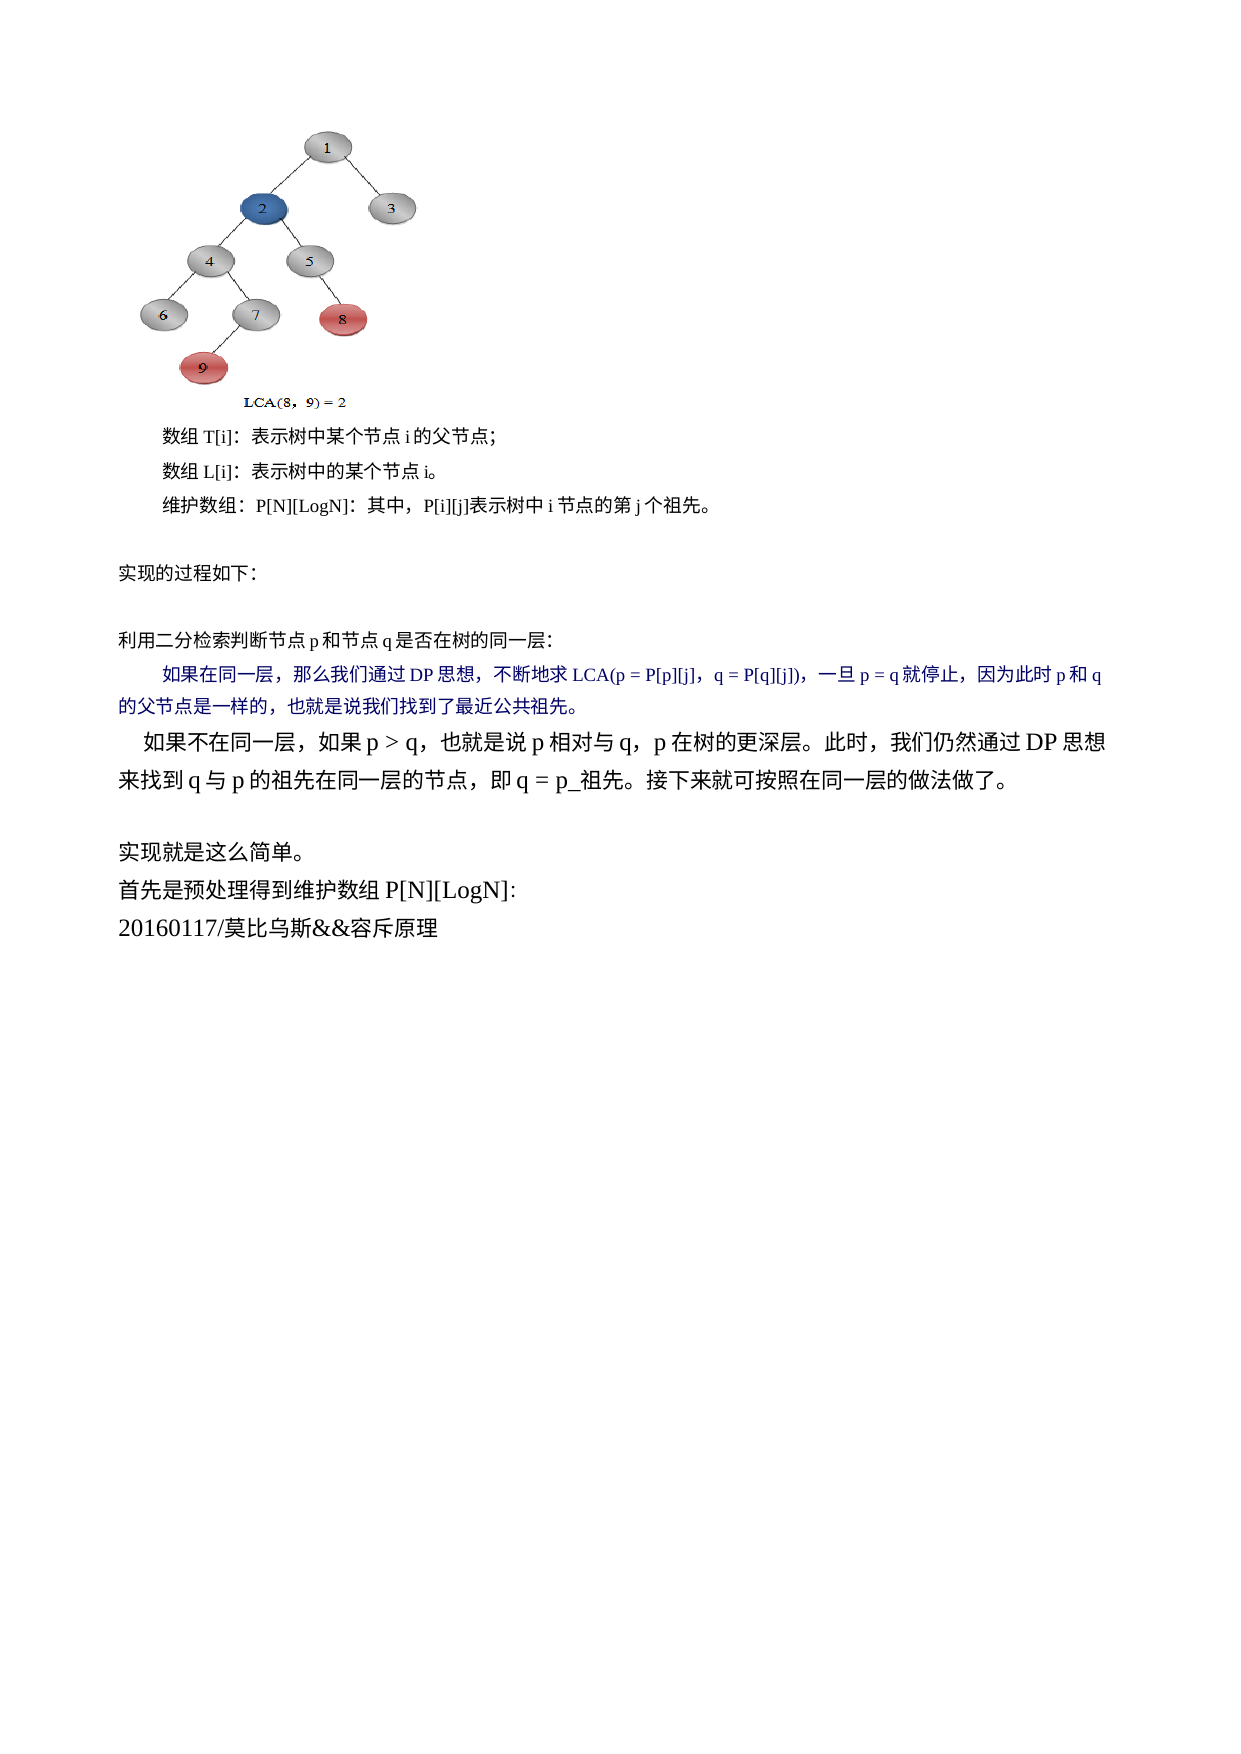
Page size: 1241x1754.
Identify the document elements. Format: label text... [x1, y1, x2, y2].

text 如果不在同一层，如果p > q，也就是说p相对与q，p在树的更深层。此时，我们仍然通过DP思想来找到q与p的祖先在同一层的节点，即q = p_祖先。接下来就可按照在同一层的做法做了。 [118, 725, 1122, 794]
text 维护数组：P[N][LogN]：其中，P[i][j]表示树中i节点的第j个祖先。 [118, 489, 1122, 518]
text 20160117/莫比乌斯&&容斥原理 [118, 911, 1122, 943]
picture [127, 128, 431, 415]
text 首先是预处理得到维护数组P[N][LogN]： [118, 873, 1122, 905]
text 实现就是这么简单。 [118, 835, 1122, 867]
text 实现的过程如下： [118, 558, 1122, 586]
text 利用二分检索判断节点p和节点q是否在树的同一层： [118, 625, 1122, 653]
text 如果在同一层，那么我们通过DP思想，不断地求LCA(p = P[p][j]，q = P[q][j])，一旦 p = q就停止，因为此时p和q的父节点是一样的，也就是说我们找到了最近公共祖先。 [118, 658, 1122, 719]
text 数组L[i]：表示树中的某个节点i。 [118, 455, 1122, 484]
text 数组T[i]：表示树中某个节点i的父节点； [118, 118, 1122, 449]
